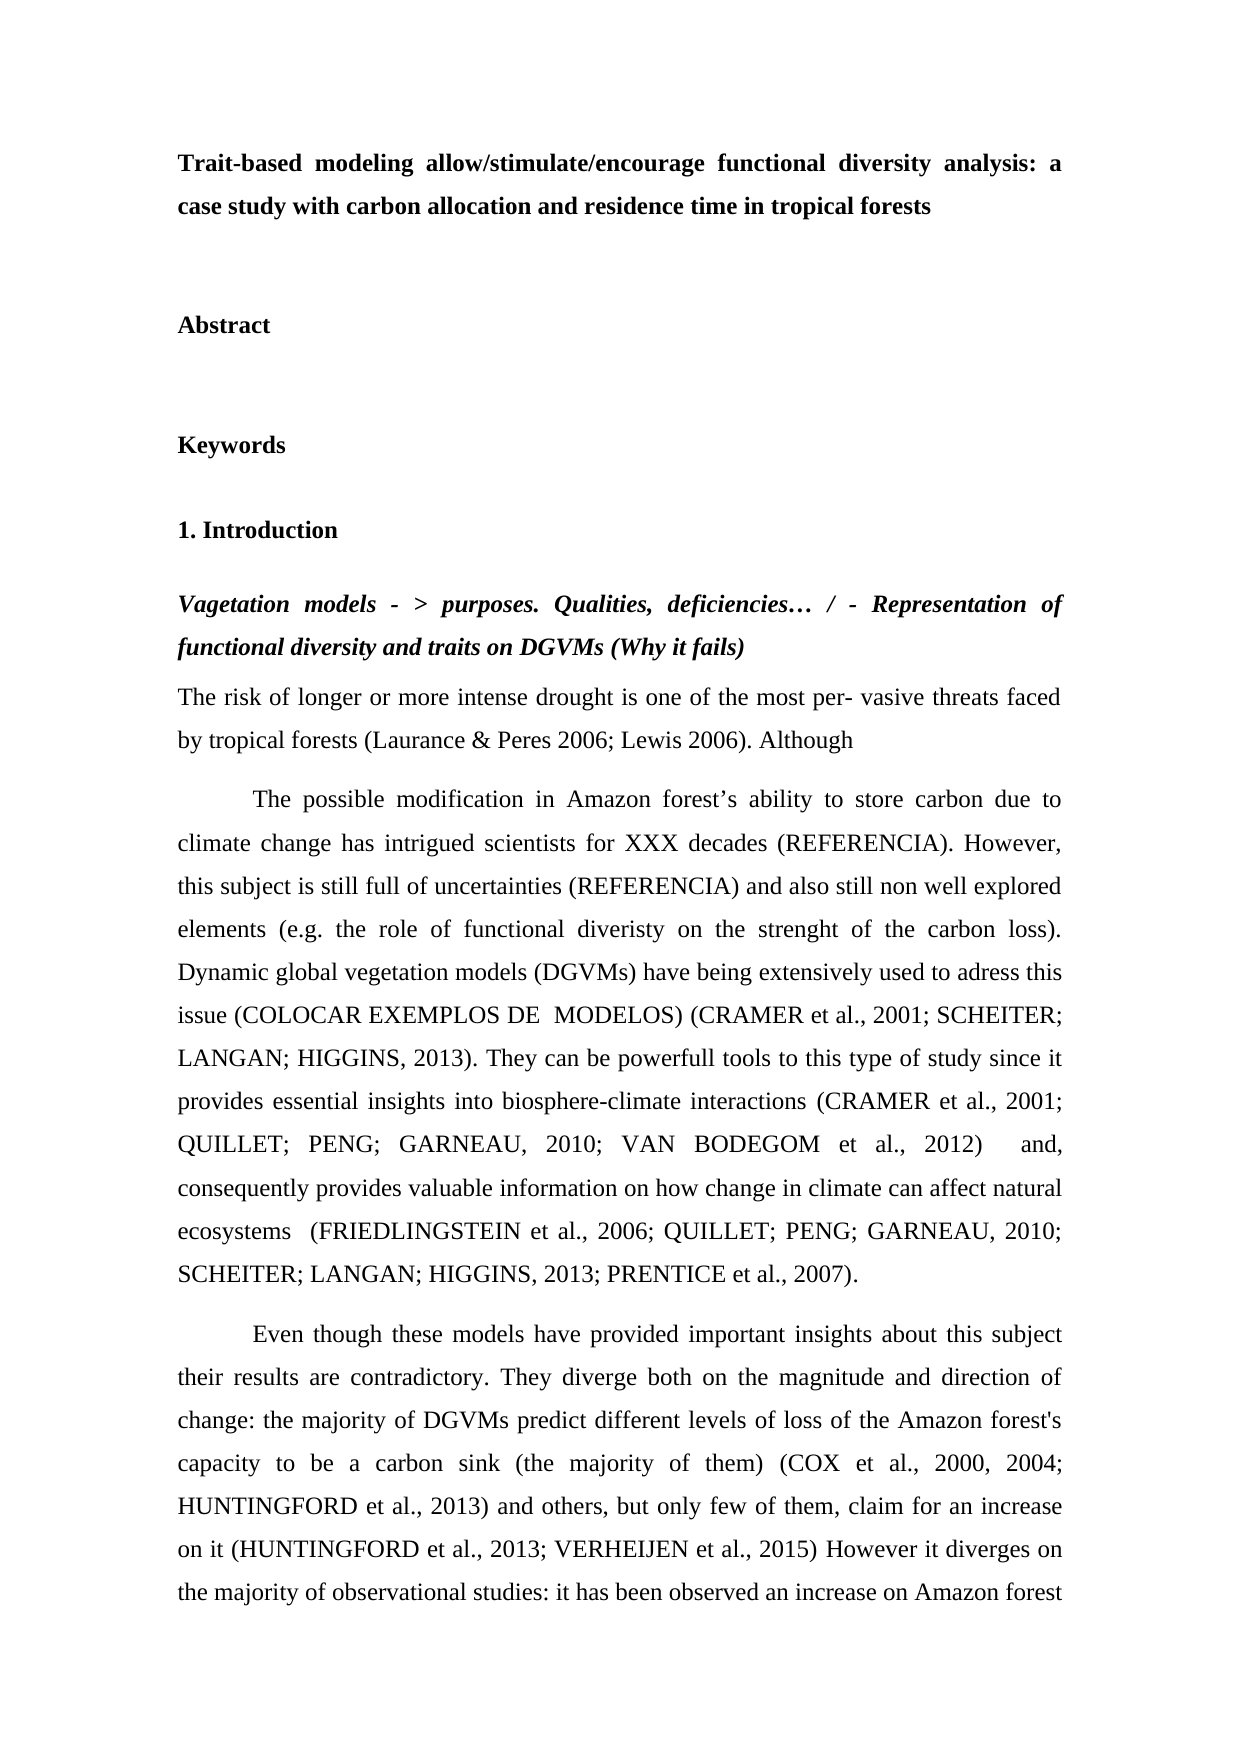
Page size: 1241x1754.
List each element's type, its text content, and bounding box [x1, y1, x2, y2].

subtitle 1. Introduction [177, 515, 1063, 543]
text The risk of longer or more intense drought is one of the most per- vasive threats faced by tropical forests (Laurance & Peres 2006; Lewis 2006). Although [177, 682, 1063, 753]
text The possible modification in Amazon forest’s ability to store carbon due to climate change has intrigued scientists for XXX decades (REFERENCIA). However, this subject is still full of uncertainties (REFERENCIA) and also still non well explored elements (e.g. the role of functional diveristy on the strenght of the carbon loss). Dynamic global vegetation models (DGVMs) have being extensively used to adress this issue (COLOCAR EXEMPLOS DE MODELOS) (CRAMER et al., 2001; SCHEITER; LANGAN; HIGGINS, 2013). They can be powerfull tools to this type of study since it provides essential insights into biosphere-climate interactions (CRAMER et al., 2001; QUILLET; PENG; GARNEAU, 2010; VAN BODEGOM et al., 2012) and, consequently provides valuable information on how change in climate can affect natural ecosystems (FRIEDLINGSTEIN et al., 2006; QUILLET; PENG; GARNEAU, 2010; SCHEITER; LANGAN; HIGGINS, 2013; PRENTICE et al., 2007)⁠. [177, 784, 1063, 1288]
text Keywords [177, 430, 1063, 459]
subtitle Vagetation models - > purposes. Qualities, deficiencies… / - Representation of functional diversity and traits on DGVMs (Why it fails) [177, 589, 1063, 661]
text Even though these models have provided important insights about this subject their results are contradictory. They diverge both on the magnitude and direction of change: the majority of DGVMs predict different levels of loss of the Amazon forest's capacity to be a carbon sink (the majority of them) (COX et al., 2000, 2004; HUNTINGFORD et al., 2013) and others, but only few of them, claim for an increase on it (HUNTINGFORD et al., 2013; VERHEIJEN et al., 2015) However it diverges on the majority of observational studies: it has been observed an increase on Amazon forest [177, 1319, 1063, 1606]
text Abstract [177, 310, 1063, 339]
text Trait-based modeling allow/stimulate/encourage functional diversity analysis: a case study with carbon allocation and residence time in tropical forests [177, 148, 1063, 219]
